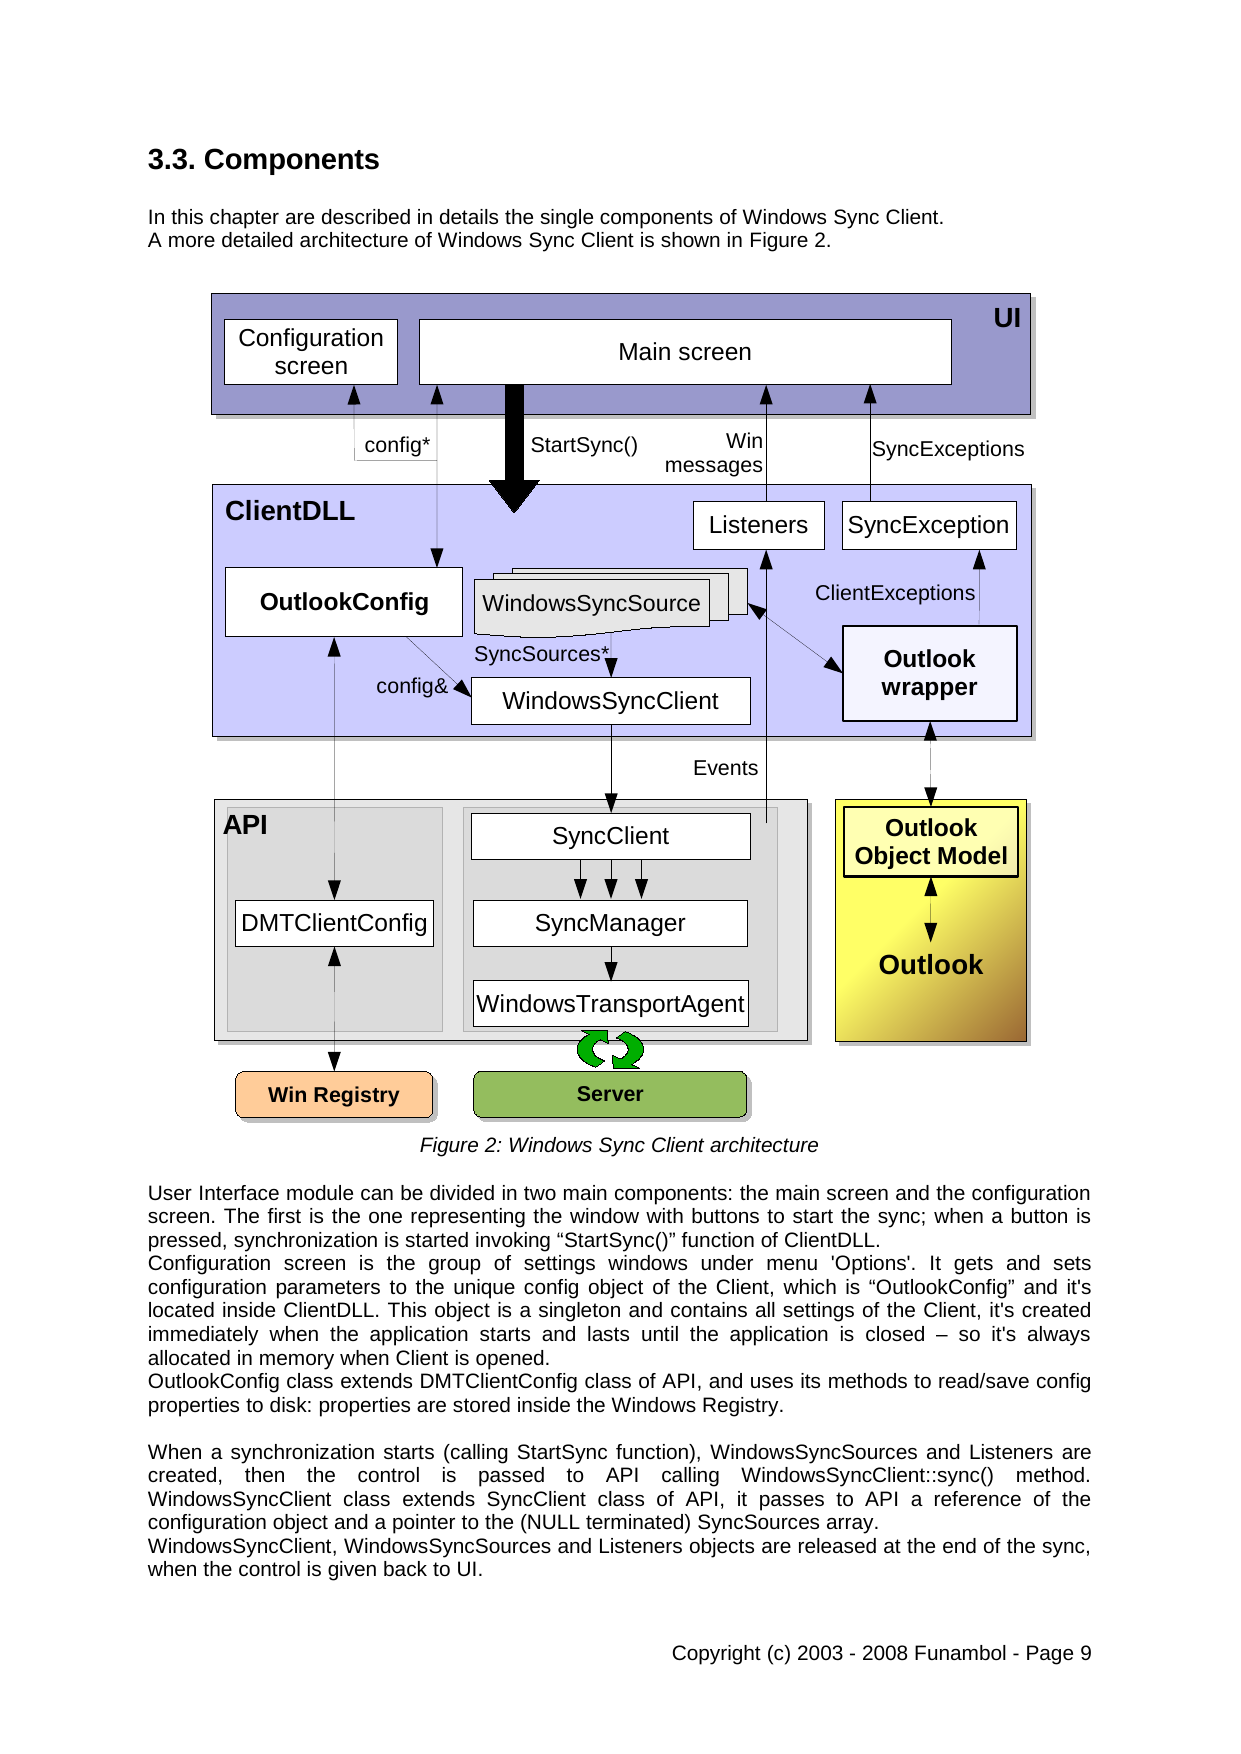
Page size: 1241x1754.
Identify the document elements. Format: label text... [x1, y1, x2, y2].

subtitle Components [148, 143, 1093, 176]
text User Interface module can be divided in two main components: the main screen and the configuration screen. The first is the one representing the window with buttons to start the sync; when a button is pressed, synchronization is started invoking “StartSync()” function of ClientDLL. Configuration screen is the group of settings windows under menu 'Options'. It gets and sets configuration parameters to the unique config object of the Client, which is “OutlookConfig” and it's located inside ClientDLL. This object is a singleton and contains all settings of the Client, it's created immediately when the application starts and lasts until the application is closed – so it's always allocated in memory when Client is opened. [148, 252, 1093, 1369]
text A more detailed architecture of Windows Sync Client is shown in Figure 2. [148, 229, 1093, 252]
text WindowsSyncClient, WindowsSyncSources and Listeners objects are released at the end of the sync, when the control is given back to UI. [148, 1534, 1093, 1581]
text Figure 2: Windows Sync Client architecture [197, 285, 1043, 1157]
text OutlookConfig class extends DMTClientConfig class of API, and uses its methods to read/save config properties to disk: properties are stored inside the Windows Registry. [148, 1369, 1093, 1417]
text In this chapter are described in details the single components of Windows Sync Client. [148, 205, 1093, 229]
text When a synchronization starts (calling StartSync function), WindowsSyncSources and Listeners are created, then the control is passed to API calling WindowsSyncClient::sync() method. WindowsSyncClient class extends SyncClient class of API, it passes to API a reference of the configuration object and a pointer to the (NULL terminated) SyncSources array. [148, 1440, 1093, 1534]
